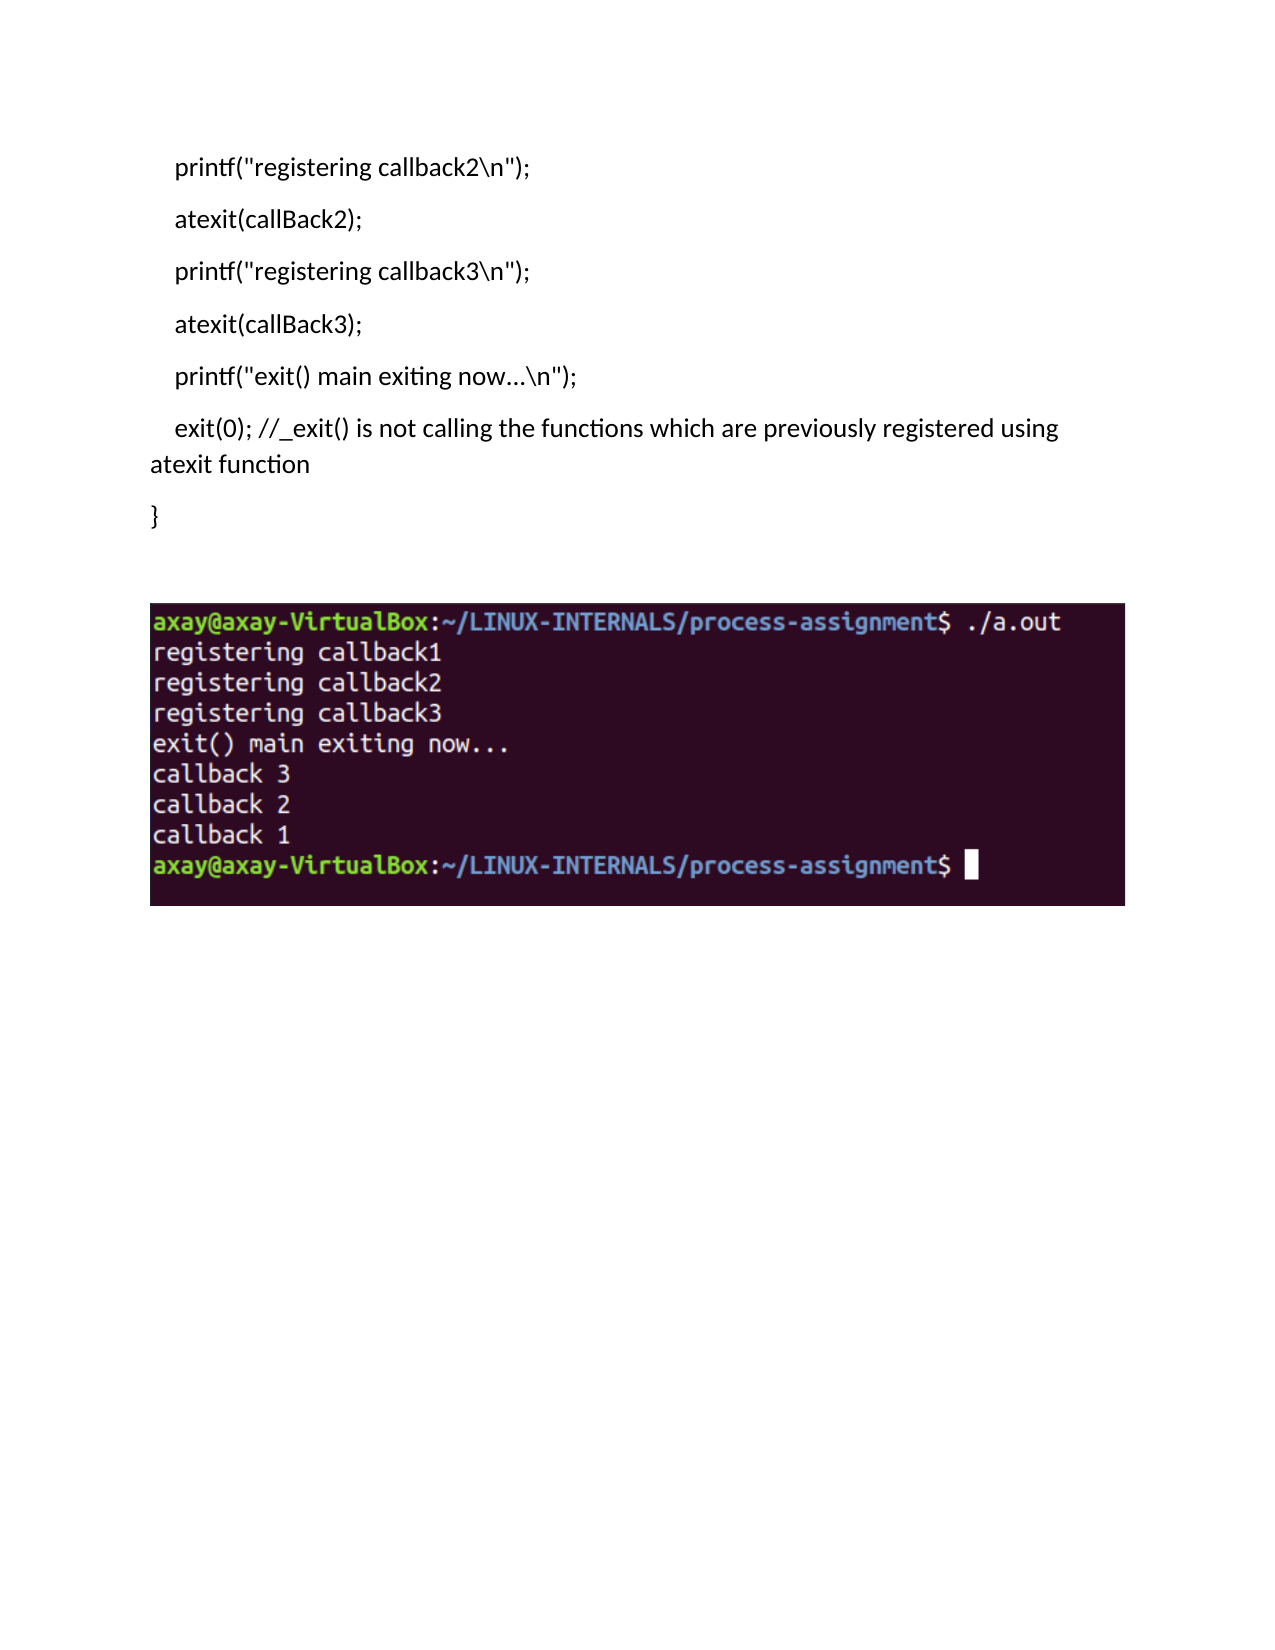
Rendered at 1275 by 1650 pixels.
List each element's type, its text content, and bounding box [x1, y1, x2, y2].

picture [150, 603, 1125, 906]
text atexit(callBack3); [150, 307, 1125, 340]
text exit(0); //_exit() is not calling the functions which are previously registered using atexit function [150, 411, 1125, 480]
text } [150, 499, 1125, 532]
text printf("registering callback2\n"); [150, 150, 1125, 183]
text printf("exit() main exiting now...\n"); [150, 359, 1125, 392]
text atexit(callBack2); [150, 202, 1125, 235]
text printf("registering callback3\n"); [150, 254, 1125, 288]
